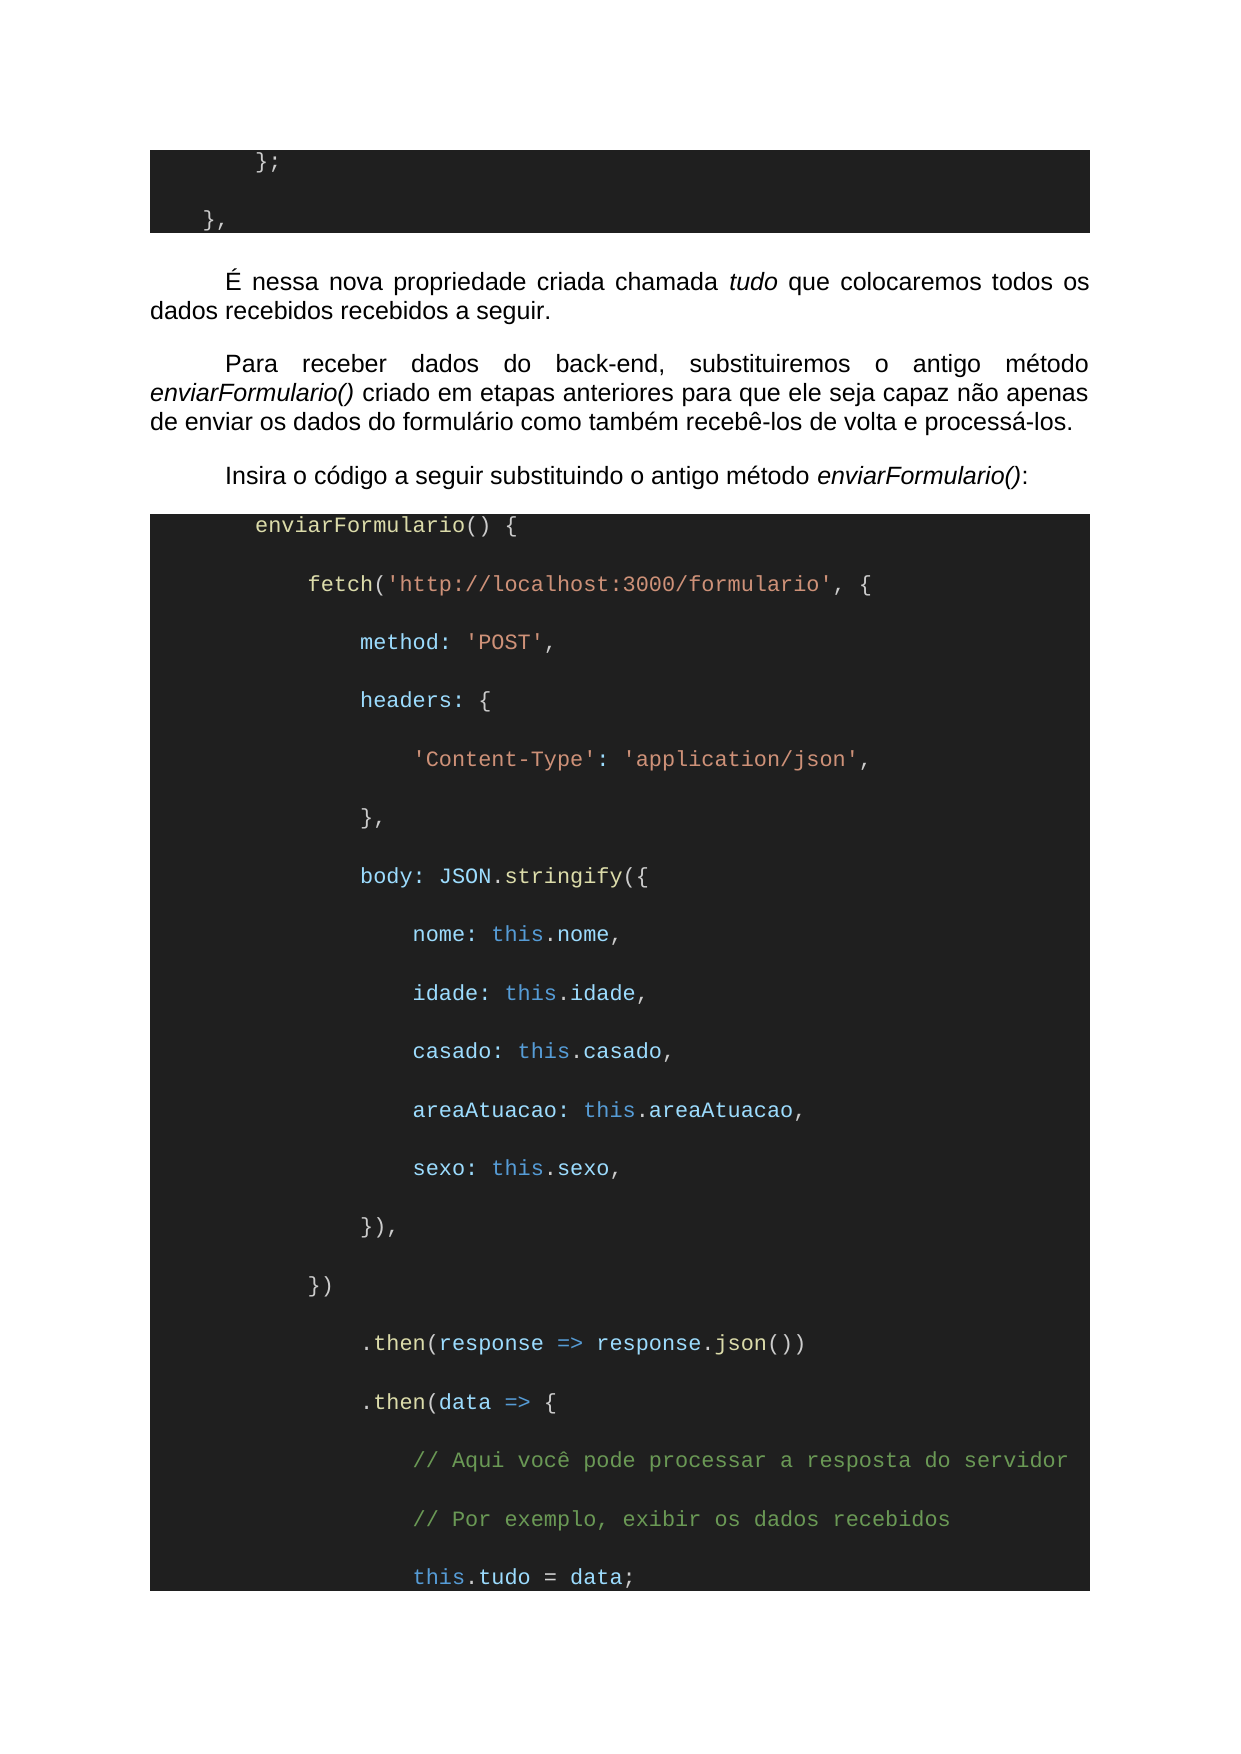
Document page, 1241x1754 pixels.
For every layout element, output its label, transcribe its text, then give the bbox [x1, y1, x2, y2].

text // Aqui você pode processar a resposta do servidor [150, 1449, 1090, 1474]
text Insira o código a seguir substituindo o antigo método enviarFormulario(): [150, 461, 1090, 489]
text casado: this.casado, [150, 1040, 1090, 1065]
text 'Content-Type': 'application/json', [150, 748, 1090, 773]
text }; [150, 150, 1090, 175]
text fetch('http://localhost:3000/formulario', { [150, 573, 1090, 598]
text nome: this.nome, [150, 923, 1090, 948]
text .then(data => { [150, 1391, 1090, 1416]
text // Por exemplo, exibir os dados recebidos [150, 1508, 1090, 1533]
text }, [150, 208, 1090, 233]
text }) [150, 1274, 1090, 1299]
text headers: { [150, 690, 1090, 714]
text enviarFormulario() { [150, 514, 1090, 539]
text .then(response => response.json()) [150, 1332, 1090, 1357]
text Para receber dados do back-end, substituiremos o antigo método enviarFormulario() criado em etapas anteriores para que ele seja capaz não apenas de enviar os dados do formulário como também recebê-los de volta e processá-los. [150, 349, 1090, 436]
text sexo: this.sexo, [150, 1157, 1090, 1182]
text this.tudo = data; [150, 1566, 1090, 1591]
text areaAtuacao: this.areaAtuacao, [150, 1099, 1090, 1123]
text }), [150, 1216, 1090, 1240]
text idade: this.idade, [150, 982, 1090, 1007]
text }, [150, 807, 1090, 831]
text body: JSON.stringify({ [150, 865, 1090, 890]
text É nessa nova propriedade criada chamada tudo que colocaremos todos os dados recebidos recebidos a seguir. [150, 267, 1090, 324]
text method: 'POST', [150, 631, 1090, 656]
